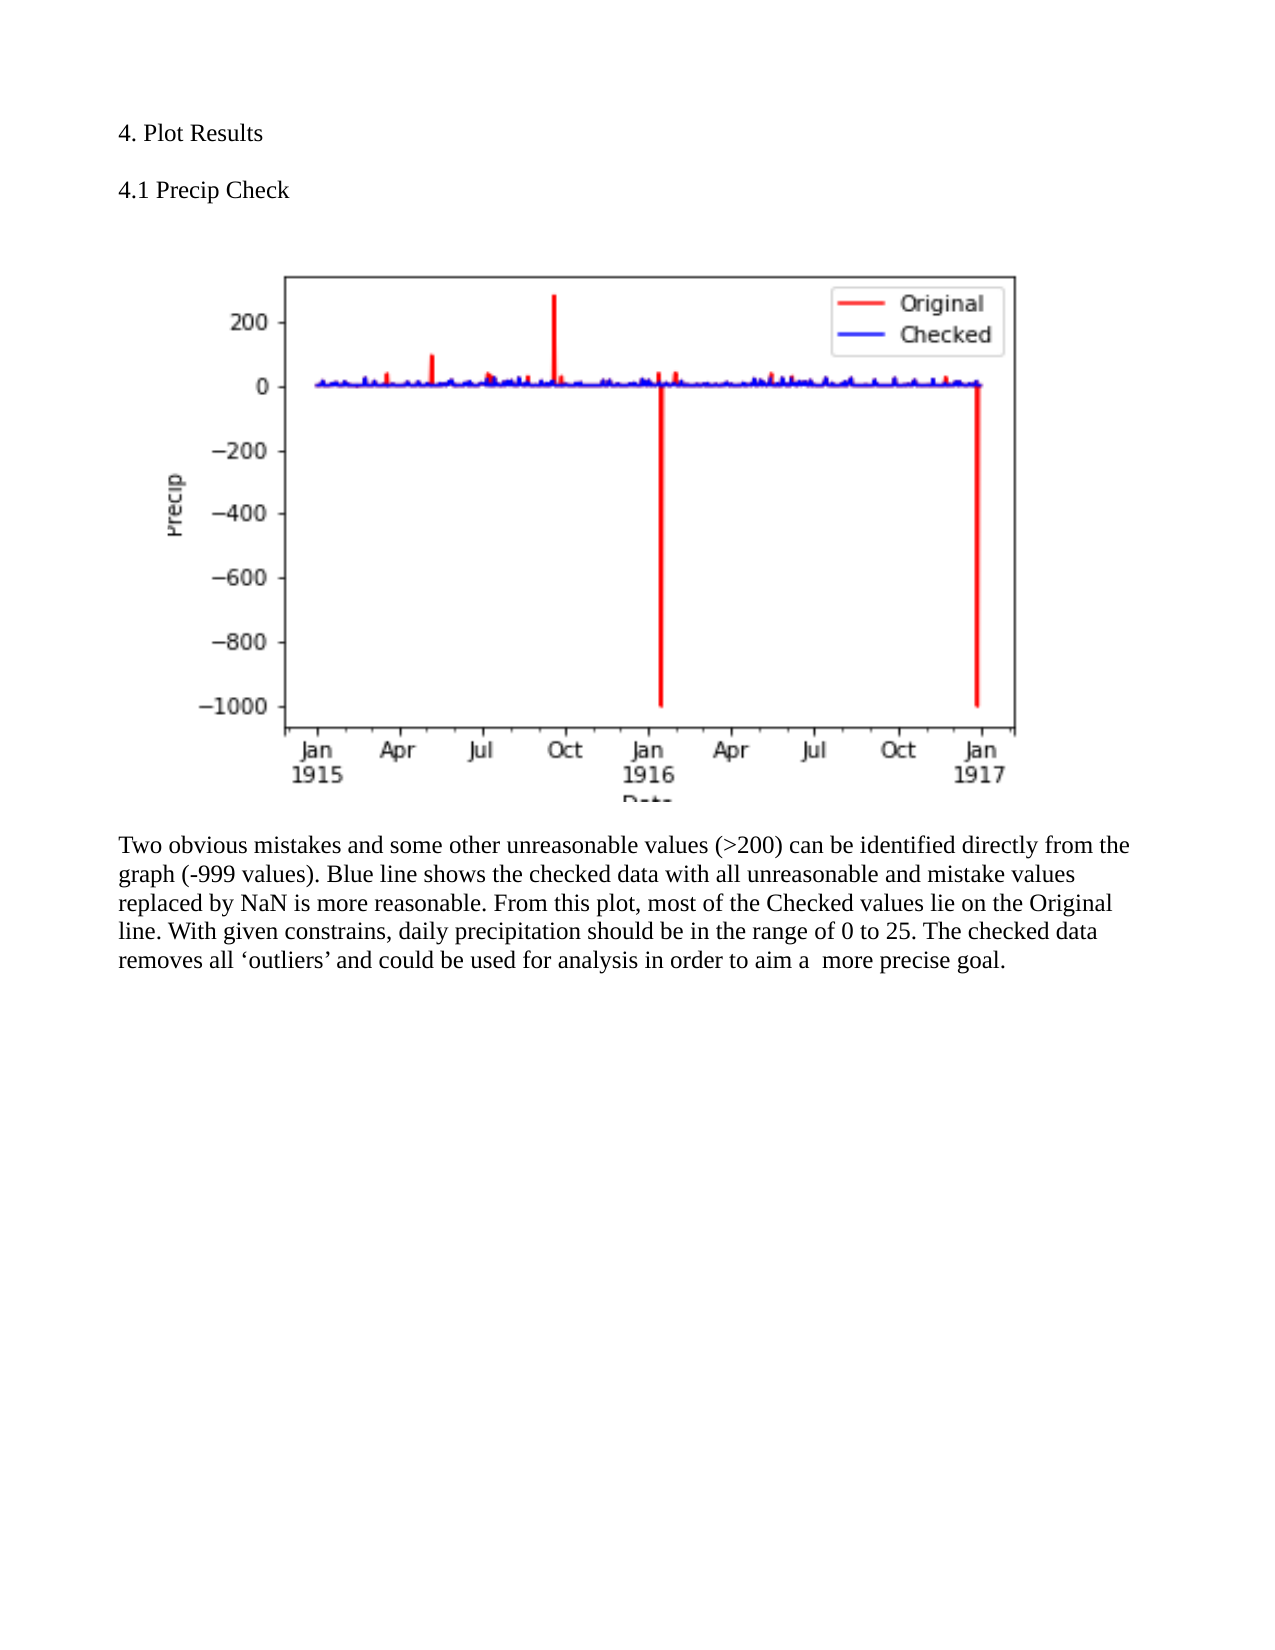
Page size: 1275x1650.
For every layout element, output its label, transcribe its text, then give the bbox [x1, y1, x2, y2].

picture [167, 204, 1108, 802]
text 4.1 Precip Check [118, 176, 1157, 204]
text 4. Plot Results [118, 118, 1157, 147]
text Two obvious mistakes and some other unreasonable values (>200) can be identified directly from the graph (-999 values). Blue line shows the checked data with all unreasonable and mistake values replaced by NaN is more reasonable. From this plot, most of the Checked values lie on the Original line. With given constrains, daily precipitation should be in the range of 0 to 25. The checked data removes all ‘outliers’ and could be used for analysis in order to aim a more precise goal. [118, 830, 1157, 974]
